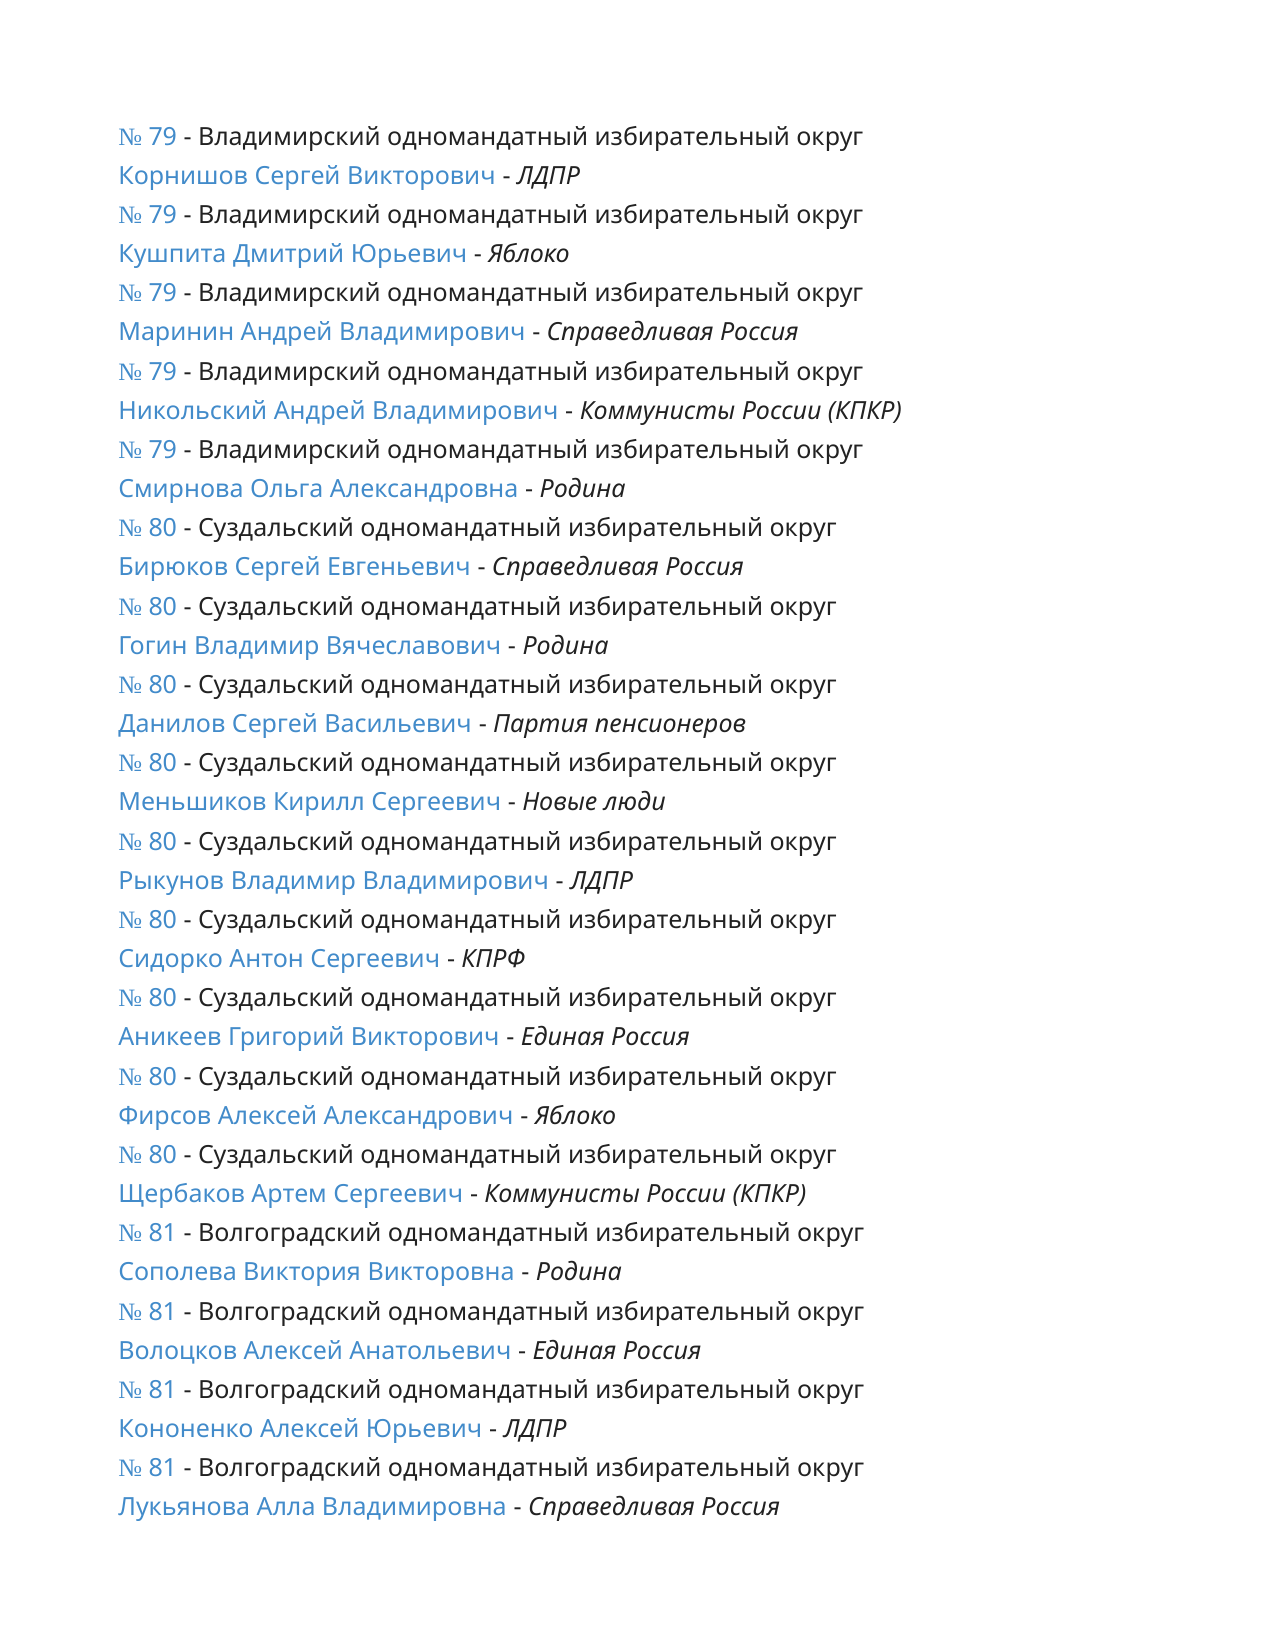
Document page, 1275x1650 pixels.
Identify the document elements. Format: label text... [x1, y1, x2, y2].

text Фирсов Алексей Александрович - Яблоко [118, 1097, 1157, 1131]
text Меньшиков Кирилл Сергеевич - Новые люди [118, 784, 1157, 818]
text Никольский Андрей Владимирович - Коммунисты России (КПКР) [118, 392, 1157, 426]
text Щербаков Артем Сергеевич - Коммунисты России (КПКР) [118, 1176, 1157, 1210]
text Рыкунов Владимир Владимирович - ЛДПР [118, 862, 1157, 896]
text № 80 - Суздальский одномандатный избирательный округ [118, 666, 1157, 701]
text Сидорко Антон Сергеевич - КПРФ [118, 941, 1157, 975]
text Кушпита Дмитрий Юрьевич - Яблоко [118, 236, 1157, 270]
text № 81 - Волгоградский одномандатный избирательный округ [118, 1371, 1157, 1406]
text Волоцков Алексей Анатольевич - Единая Россия [118, 1332, 1157, 1366]
text № 80 - Суздальский одномандатный избирательный округ [118, 901, 1157, 936]
text № 80 - Суздальский одномандатный избирательный округ [118, 823, 1157, 857]
text № 81 - Волгоградский одномандатный избирательный округ [118, 1450, 1157, 1484]
text № 80 - Суздальский одномандатный избирательный округ [118, 588, 1157, 622]
text № 80 - Суздальский одномандатный избирательный округ [118, 1058, 1157, 1092]
text № 80 - Суздальский одномандатный избирательный округ [118, 980, 1157, 1014]
text № 80 - Суздальский одномандатный избирательный округ [118, 510, 1157, 544]
text Смирнова Ольга Александровна - Родина [118, 471, 1157, 505]
text № 81 - Волгоградский одномандатный избирательный округ [118, 1293, 1157, 1327]
text Маринин Андрей Владимирович - Справедливая Россия [118, 314, 1157, 348]
text Сополева Виктория Викторовна - Родина [118, 1254, 1157, 1288]
text № 80 - Суздальский одномандатный избирательный округ [118, 745, 1157, 779]
text № 79 - Владимирский одномандатный избирательный округ [118, 118, 1157, 152]
text Корнишов Сергей Викторович - ЛДПР [118, 157, 1157, 191]
text Бирюков Сергей Евгеньевич - Справедливая Россия [118, 549, 1157, 583]
text Аникеев Григорий Викторович - Единая Россия [118, 1019, 1157, 1053]
text № 79 - Владимирский одномандатный избирательный округ [118, 431, 1157, 466]
text № 79 - Владимирский одномандатный избирательный округ [118, 196, 1157, 231]
text Лукьянова Алла Владимировна - Справедливая Россия [118, 1489, 1157, 1523]
text № 79 - Владимирский одномандатный избирательный округ [118, 353, 1157, 387]
text Кононенко Алексей Юрьевич - ЛДПР [118, 1411, 1157, 1445]
text Гогин Владимир Вячеславович - Родина [118, 627, 1157, 661]
text № 79 - Владимирский одномандатный избирательный округ [118, 275, 1157, 309]
text Данилов Сергей Васильевич - Партия пенсионеров [118, 706, 1157, 740]
text № 80 - Суздальский одномандатный избирательный округ [118, 1136, 1157, 1171]
text № 81 - Волгоградский одномандатный избирательный округ [118, 1215, 1157, 1249]
